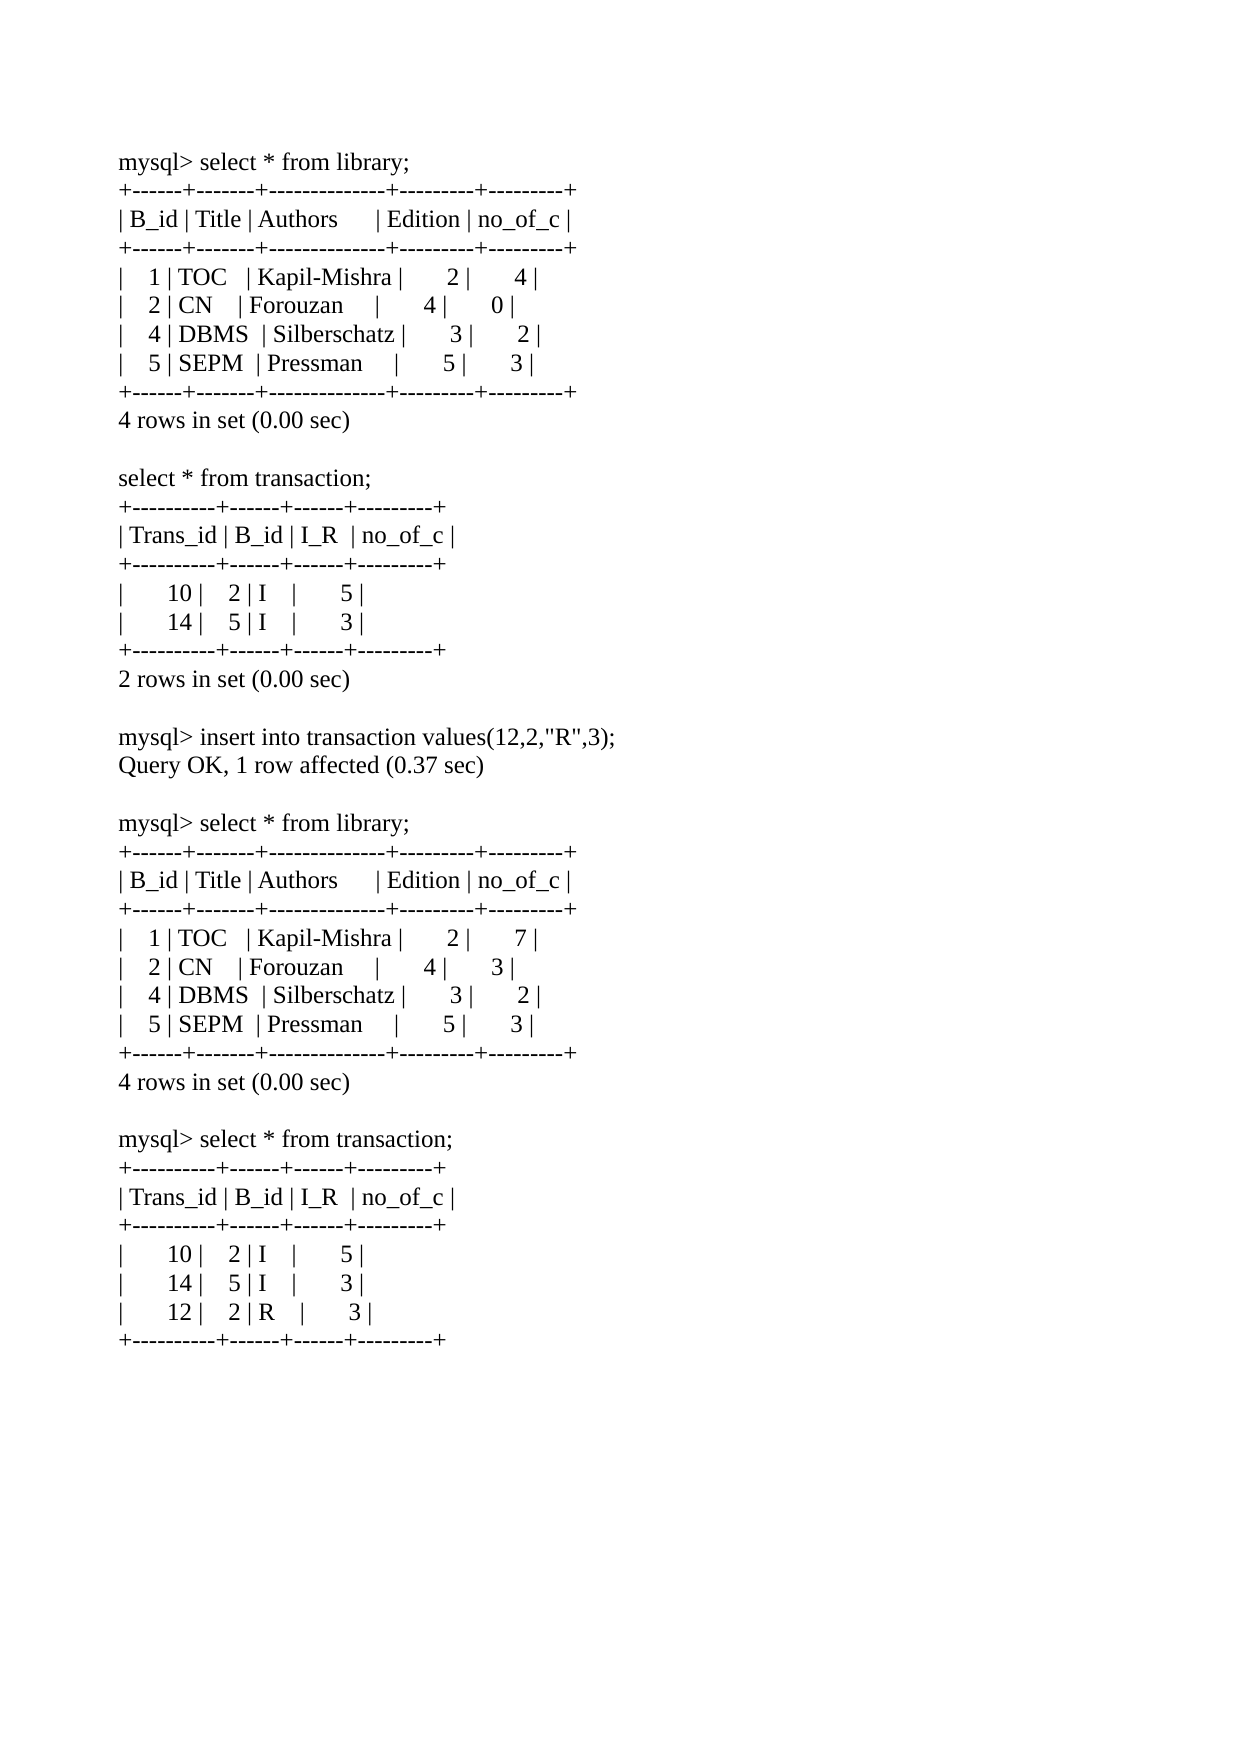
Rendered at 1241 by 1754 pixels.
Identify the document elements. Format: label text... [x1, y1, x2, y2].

text +----------+------+------+---------+ [118, 1211, 1122, 1239]
text +------+-------+--------------+---------+---------+ [118, 176, 1122, 204]
text mysql> select * from library; [118, 808, 1122, 837]
text select * from transaction; [118, 463, 1122, 492]
text | 10 | 2 | I | 5 | [118, 578, 1122, 607]
text | Trans_id | B_id | I_R | no_of_c | [118, 521, 1122, 549]
text | 5 | SEPM | Pressman | 5 | 3 | [118, 348, 1122, 377]
text | 10 | 2 | I | 5 | [118, 1239, 1122, 1268]
text | 1 | TOC | Kapil-Mishra | 2 | 7 | [118, 923, 1122, 952]
text | 1 | TOC | Kapil-Mishra | 2 | 4 | [118, 262, 1122, 291]
text +----------+------+------+---------+ [118, 636, 1122, 664]
text +----------+------+------+---------+ [118, 492, 1122, 521]
text Query OK, 1 row affected (0.37 sec) [118, 751, 1122, 779]
text +------+-------+--------------+---------+---------+ [118, 1038, 1122, 1067]
text | 12 | 2 | R | 3 | [118, 1297, 1122, 1326]
text | 4 | DBMS | Silberschatz | 3 | 2 | [118, 981, 1122, 1009]
text | 4 | DBMS | Silberschatz | 3 | 2 | [118, 319, 1122, 348]
text mysql> insert into transaction values(12,2,"R",3); [118, 722, 1122, 751]
text 4 rows in set (0.00 sec) [118, 1067, 1122, 1096]
text +------+-------+--------------+---------+---------+ [118, 377, 1122, 406]
text | Trans_id | B_id | I_R | no_of_c | [118, 1182, 1122, 1211]
text +----------+------+------+---------+ [118, 1326, 1122, 1354]
text +----------+------+------+---------+ [118, 549, 1122, 578]
text +------+-------+--------------+---------+---------+ [118, 233, 1122, 262]
text | 5 | SEPM | Pressman | 5 | 3 | [118, 1009, 1122, 1038]
text +------+-------+--------------+---------+---------+ [118, 894, 1122, 923]
text | B_id | Title | Authors | Edition | no_of_c | [118, 204, 1122, 233]
text mysql> select * from library; [118, 147, 1122, 176]
text 2 rows in set (0.00 sec) [118, 664, 1122, 693]
text | 2 | CN | Forouzan | 4 | 3 | [118, 952, 1122, 981]
text mysql> select * from transaction; [118, 1124, 1122, 1153]
text +------+-------+--------------+---------+---------+ [118, 837, 1122, 866]
text +----------+------+------+---------+ [118, 1153, 1122, 1182]
text | 14 | 5 | I | 3 | [118, 607, 1122, 636]
text | 14 | 5 | I | 3 | [118, 1268, 1122, 1297]
text | B_id | Title | Authors | Edition | no_of_c | [118, 866, 1122, 894]
text 4 rows in set (0.00 sec) [118, 406, 1122, 434]
text | 2 | CN | Forouzan | 4 | 0 | [118, 291, 1122, 319]
